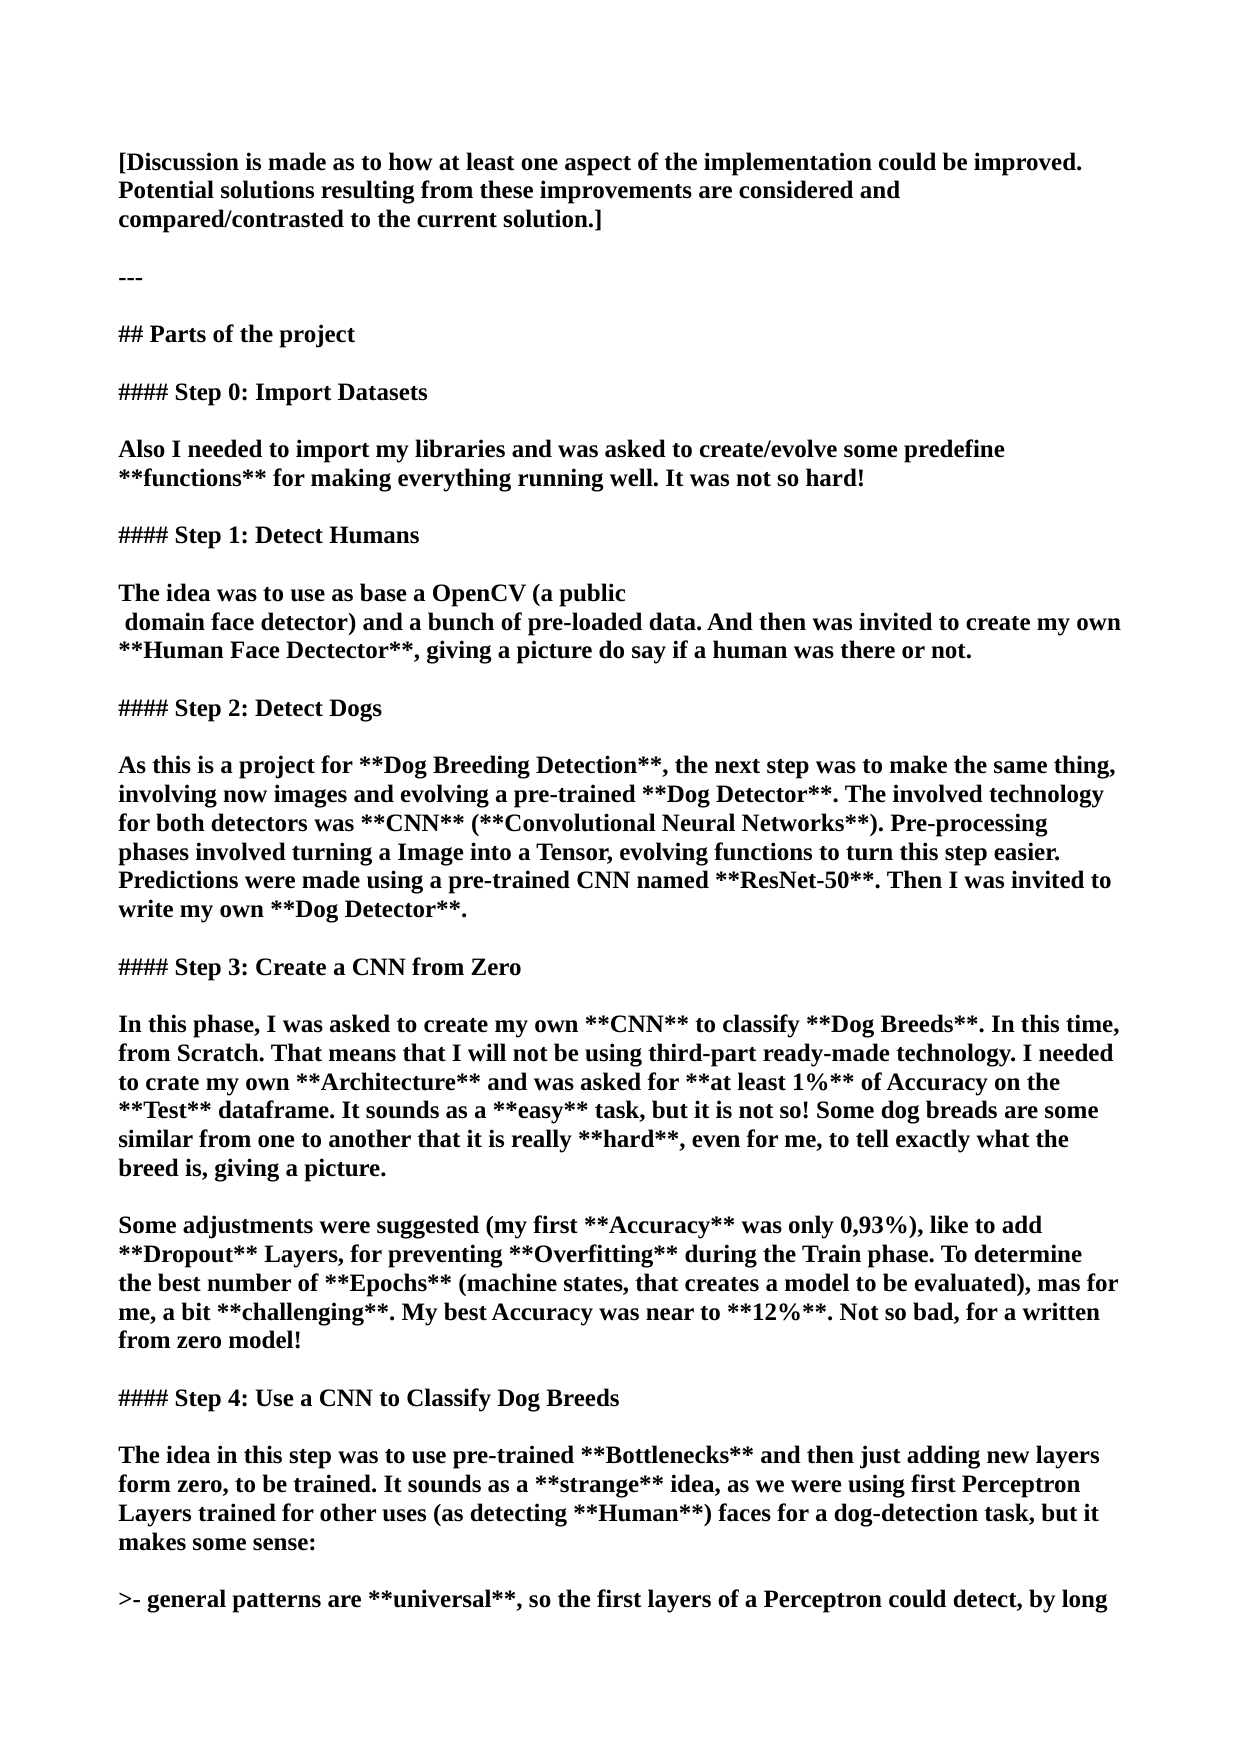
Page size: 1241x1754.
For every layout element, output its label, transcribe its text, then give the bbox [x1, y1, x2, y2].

text [Discussion is made as to how at least one aspect of the implementation could be improved. Potential solutions resulting from these improvements are considered and compared/contrasted to the current solution.] --- ## Parts of the project #### Step 0: Import Datasets Also I needed to import my libraries and was asked to create/evolve some predefine **functions** for making everything running well. It was not so hard! #### Step 1: Detect Humans The idea was to use as base a OpenCV (a public [118, 118, 1122, 607]
text domain face detector) and a bunch of pre-loaded data. And then was invited to create my own **Human Face Dectector**, giving a picture do say if a human was there or not. #### Step 2: Detect Dogs As this is a project for **Dog Breeding Detection**, the next step was to make the same thing, involving now images and evolving a pre-trained **Dog Detector**. The involved technology for both detectors was **CNN** (**Convolutional Neural Networks**). Pre-processing phases involved turning a Image into a Tensor, evolving functions to turn this step easier. Predictions were made using a pre-trained CNN named **ResNet-50**. Then I was invited to write my own **Dog Detector**. #### Step 3: Create a CNN from Zero In this phase, I was asked to create my own **CNN** to classify **Dog Breeds**. In this time, from Scratch. That means that I will not be using third-part ready-made technology. I needed to crate my own **Architecture** and was asked for **at least 1%** of Accuracy on the **Test** dataframe. It sounds as a **easy** task, but it is not so! Some dog breads are some similar from one to another that it is really **hard**, even for me, to tell exactly what the breed is, giving a picture. Some adjustments were suggested (my first **Accuracy** was only 0,93%), like to add **Dropout** Layers, for preventing **Overfitting** during the Train phase. To determine the best number of **Epochs** (machine states, that creates a model to be evaluated), mas for me, a bit **challenging**. My best Accuracy was near to **12%**. Not so bad, for a written from zero model! #### Step 4: Use a CNN to Classify Dog Breeds The idea in this step was to use pre-trained **Bottlenecks** and then just adding new layers form zero, to be trained. It sounds as a **strange** idea, as we were using first Perceptron Layers trained for other uses (as detecting **Human**) faces for a dog-detection task, but it makes some sense: >- general patterns are **universal**, so the first layers of a Perceptron could detect, by long [118, 607, 1122, 1613]
